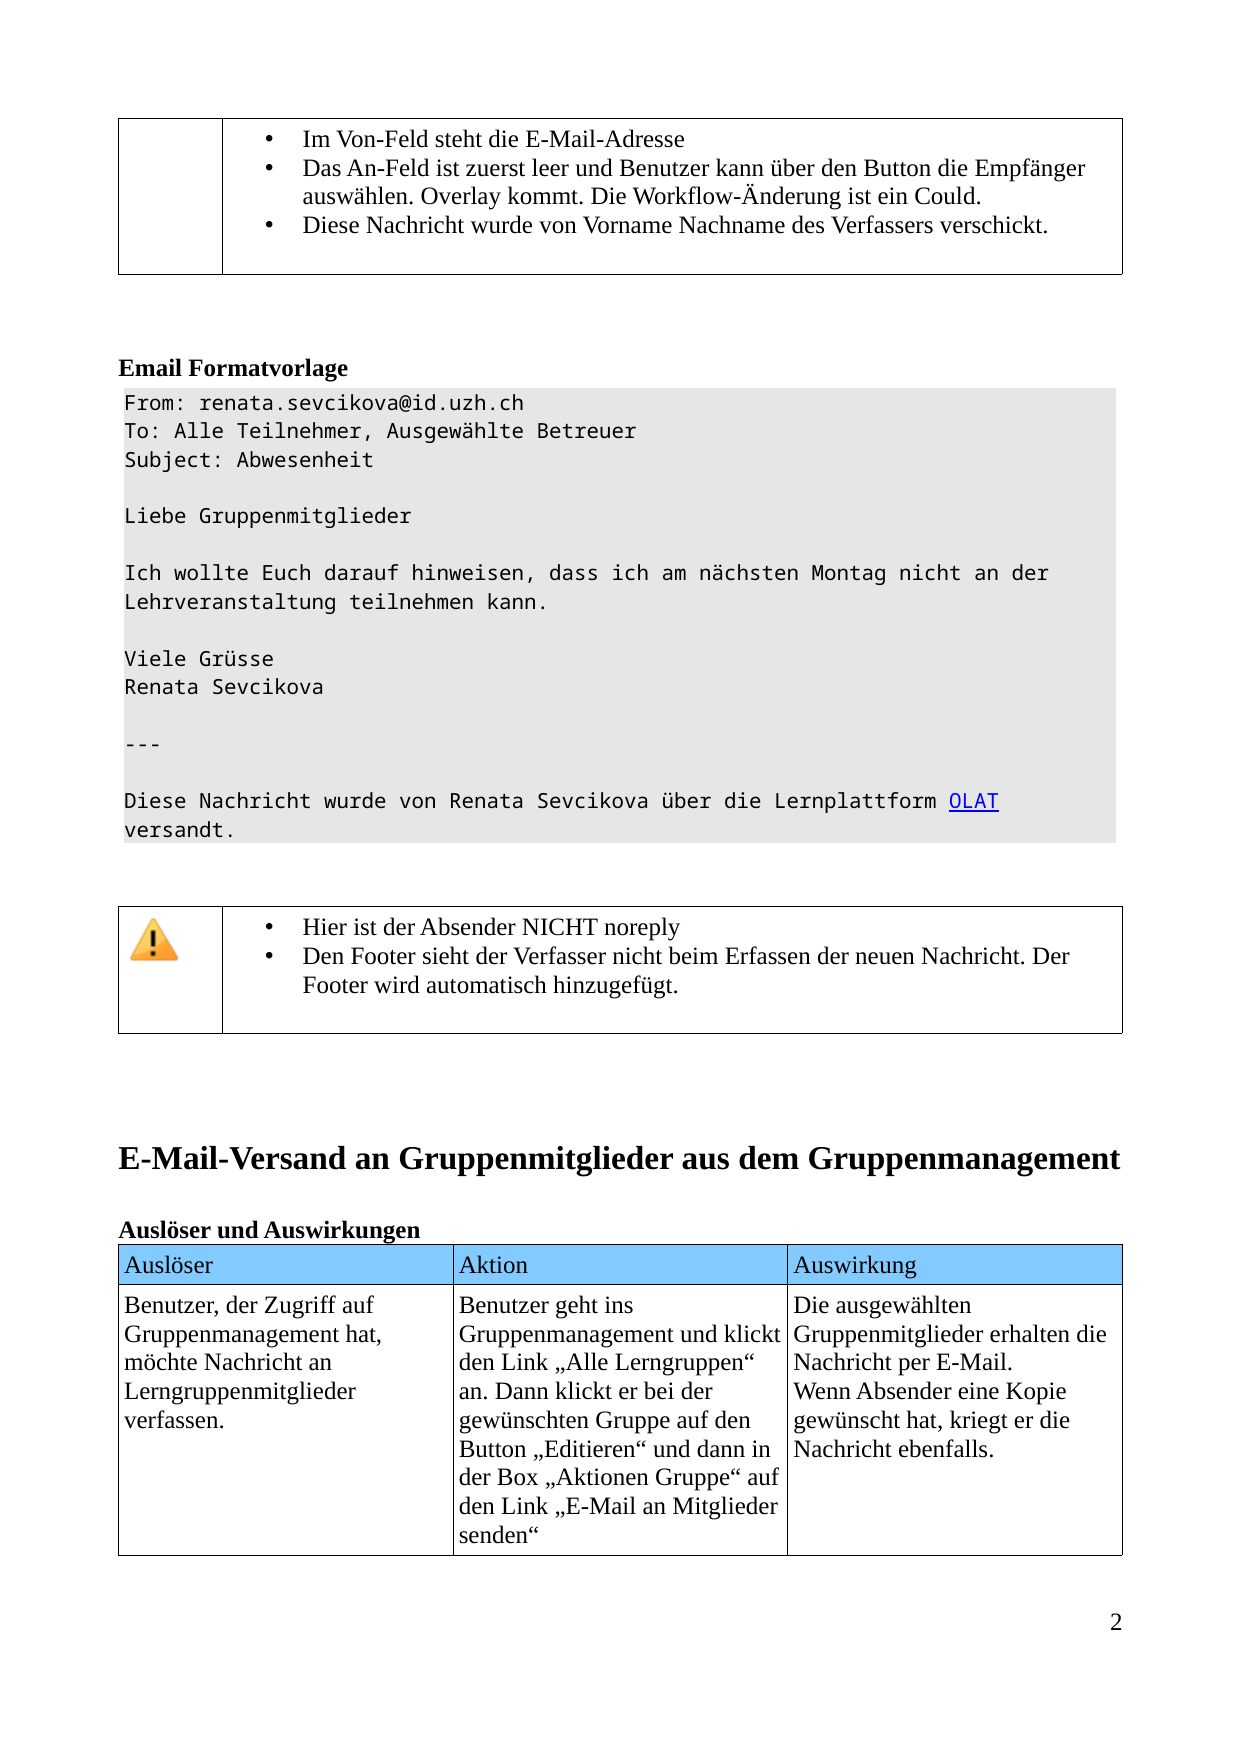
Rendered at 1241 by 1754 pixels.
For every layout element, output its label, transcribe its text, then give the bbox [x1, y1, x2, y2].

text E-Mail-Versand an Gruppenmitglieder aus dem Gruppenmanagement [118, 1138, 1122, 1177]
table_header [119, 119, 222, 273]
table_header [119, 907, 222, 1033]
text Auslöser und Auswirkungen [118, 1215, 1122, 1244]
table_header Auswirkung [788, 1245, 1122, 1284]
text Email Formatvorlage [118, 353, 1122, 382]
table_header Alle Felder (Von, An, Betreff, Nachricht) sind gleich lang Im Von-Feld steht die E-Mail-Adresse Das An-Feld ist zuerst leer und Benutzer kann über den Button die Empfänger auswählen. Overlay kommt. Die Workflow-Änderung ist ein Could. Diese Nachricht wurde von Vorname Nachname des Verfassers verschickt. [223, 119, 1122, 273]
table_header Auslöser [119, 1245, 453, 1284]
table_cell Benutzer, der Zugriff auf Gruppenmanagement hat, möchte Nachricht an Lerngruppenmitglieder verfassen. [119, 1285, 453, 1554]
table_cell Benutzer geht ins Gruppenmanagement und klickt den Link „Alle Lerngruppen“ an. Dann klickt er bei der gewünschten Gruppe auf den Button „Editieren“ und dann in der Box „Aktionen Gruppe“ auf den Link „E-Mail an Mitglieder senden“ [454, 1285, 787, 1554]
table_header Aktion [454, 1245, 787, 1284]
table_header From: renata.sevcikova@id.uzh.ch To: Alle Teilnehmer, Ausgewählte Betreuer Subject: Abwesenheit Liebe Gruppenmitglieder Ich wollte Euch darauf hinweisen, dass ich am nächsten Montag nicht an der Lehrveranstaltung teilnehmen kann. Viele Grüsse Renata Sevcikova --- Diese Nachricht wurde von Renata Sevcikova über die Lernplattform OLAT versandt. [118, 382, 1122, 849]
table_cell Die ausgewählten Gruppenmitglieder erhalten die Nachricht per E-Mail. Wenn Absender eine Kopie gewünscht hat, kriegt er die Nachricht ebenfalls. [788, 1285, 1122, 1554]
table_header Hier ist der Absender NICHT noreply Den Footer sieht der Verfasser nicht beim Erfassen der neuen Nachricht. Der Footer wird automatisch hinzugefügt. [223, 907, 1122, 1033]
picture [123, 912, 184, 969]
